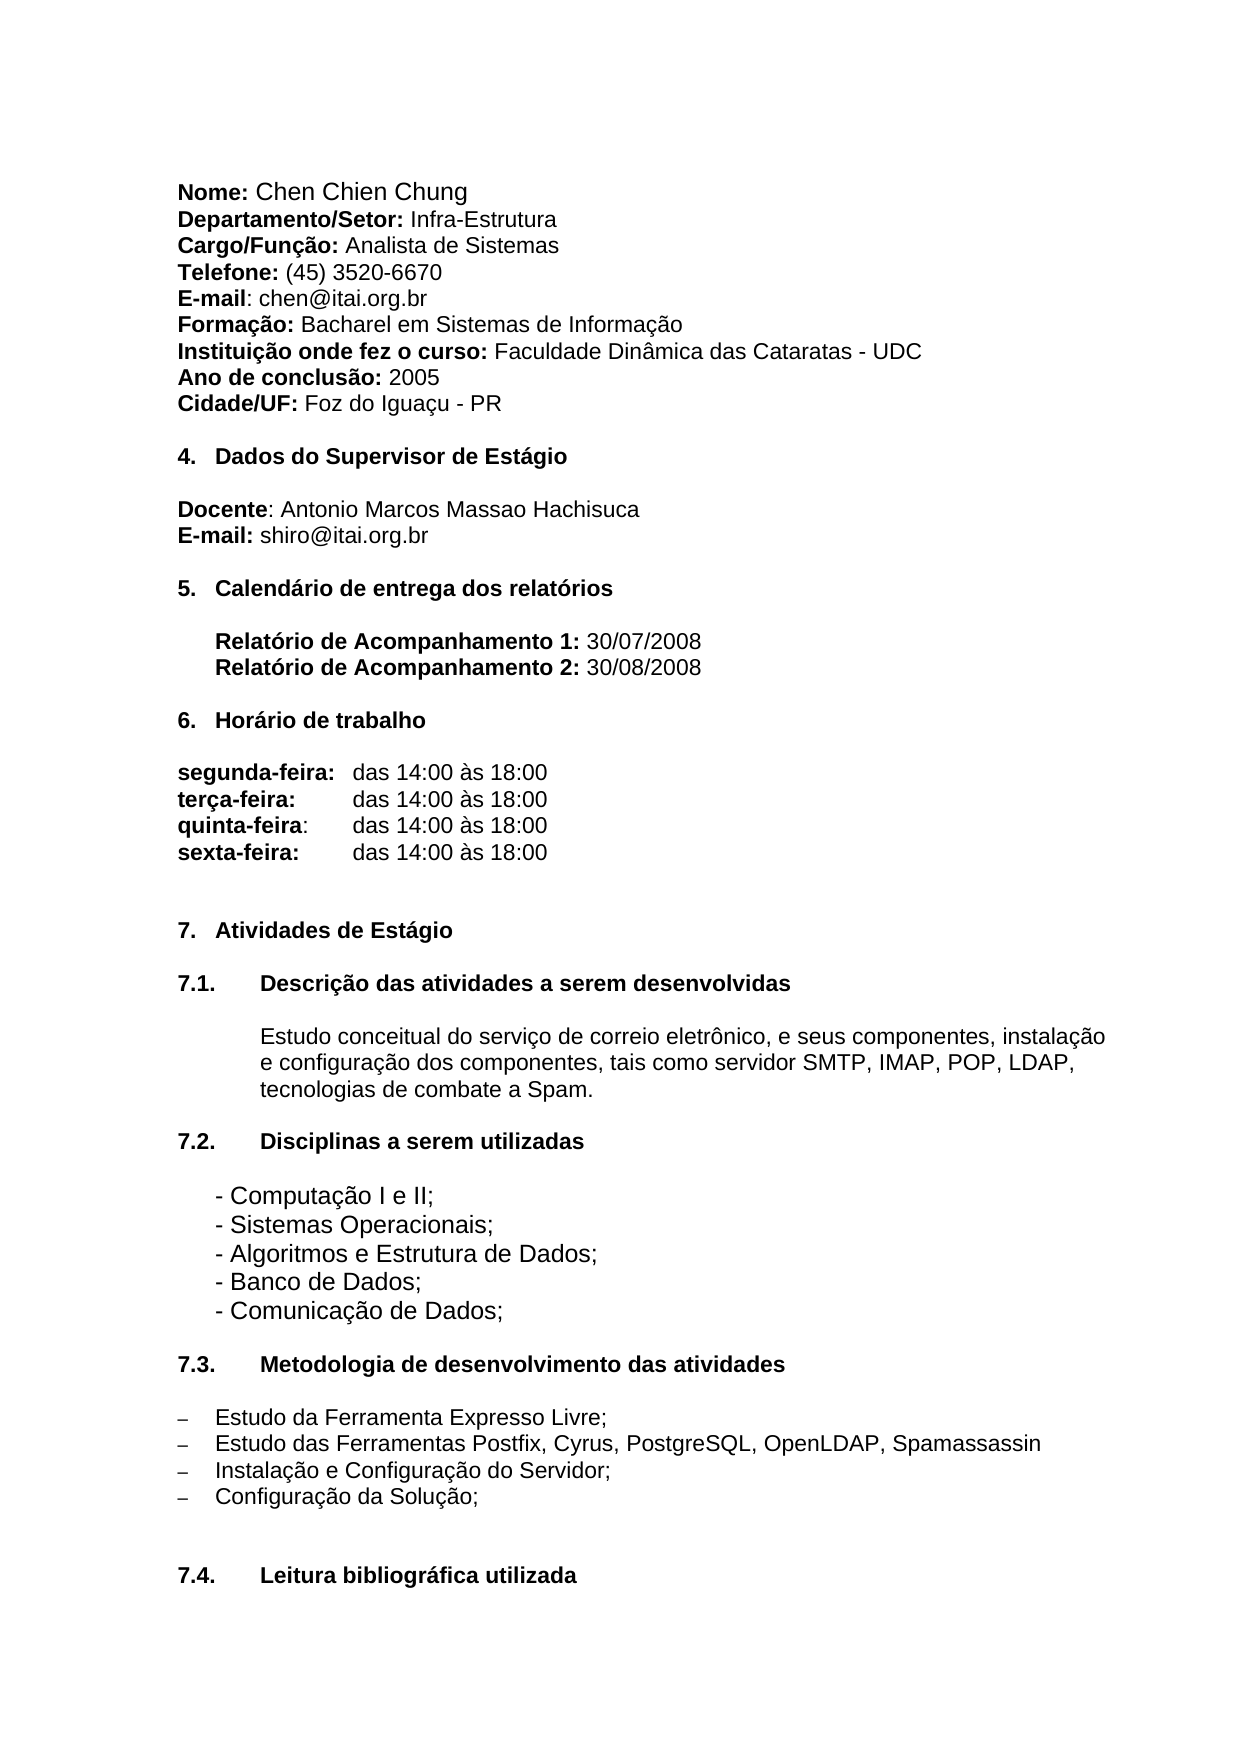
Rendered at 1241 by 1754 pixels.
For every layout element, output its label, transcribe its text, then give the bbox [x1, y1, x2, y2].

text E-mail: chen@itai.org.br [177, 285, 1122, 311]
list Relatório de Acompanhamento 1: 30/07/2008 [177, 628, 1122, 654]
text quinta-feira: das 14:00 às 18:00 [177, 812, 1122, 838]
list - Algoritmos e Estrutura de Dados; [177, 1238, 1122, 1267]
list Configuração da Solução; [177, 1483, 1122, 1509]
text Cargo/Função: Analista de Sistemas [177, 232, 1122, 259]
text sexta-feira: das 14:00 às 18:00 [177, 838, 1122, 865]
text Nome: Chen Chien Chung [177, 177, 1122, 206]
list Metodologia de desenvolvimento das atividades [177, 1351, 1122, 1377]
text E-mail: shiro@itai.org.br [177, 522, 1122, 548]
list Estudo da Ferramenta Expresso Livre; [177, 1404, 1122, 1430]
list Dados do Supervisor de Estágio [177, 443, 1122, 469]
list - Banco de Dados; [177, 1267, 1122, 1296]
text Telefone: (45) 3520-6670 [177, 259, 1122, 285]
list Relatório de Acompanhamento 2: 30/08/2008 [177, 654, 1122, 680]
list Estudo conceitual do serviço de correio eletrônico, e seus componentes, instalação e configuração dos componentes, tais como servidor SMTP, IMAP, POP, LDAP, tecnologias de combate a Spam. [177, 1023, 1122, 1102]
text terça-feira: das 14:00 às 18:00 [177, 786, 1122, 812]
list - Comunicação de Dados; [177, 1296, 1122, 1325]
list Atividades de Estágio [177, 917, 1122, 944]
list Estudo das Ferramentas Postfix, Cyrus, PostgreSQL, OpenLDAP, Spamassassin [177, 1430, 1122, 1457]
text Docente: Antonio Marcos Massao Hachisuca [177, 496, 1122, 522]
list - Computação I e II; [177, 1181, 1122, 1210]
list Descrição das atividades a serem desenvolvidas [177, 970, 1122, 997]
list - Sistemas Operacionais; [177, 1210, 1122, 1238]
list Instalação e Configuração do Servidor; [177, 1457, 1122, 1483]
text Ano de conclusão: 2005 [177, 364, 1122, 390]
list Horário de trabalho [177, 707, 1122, 733]
list Leitura bibliográfica utilizada [177, 1562, 1122, 1588]
list Disciplinas a serem utilizadas [177, 1128, 1122, 1155]
text segunda-feira: das 14:00 às 18:00 [177, 759, 1122, 786]
text Formação: Bacharel em Sistemas de Informação [177, 311, 1122, 338]
list Calendário de entrega dos relatórios [177, 575, 1122, 601]
text Instituição onde fez o curso: Faculdade Dinâmica das Cataratas - UDC [177, 338, 1122, 364]
text Departamento/Setor: Infra-Estrutura [177, 206, 1122, 232]
text Cidade/UF: Foz do Iguaçu - PR [177, 390, 1122, 417]
